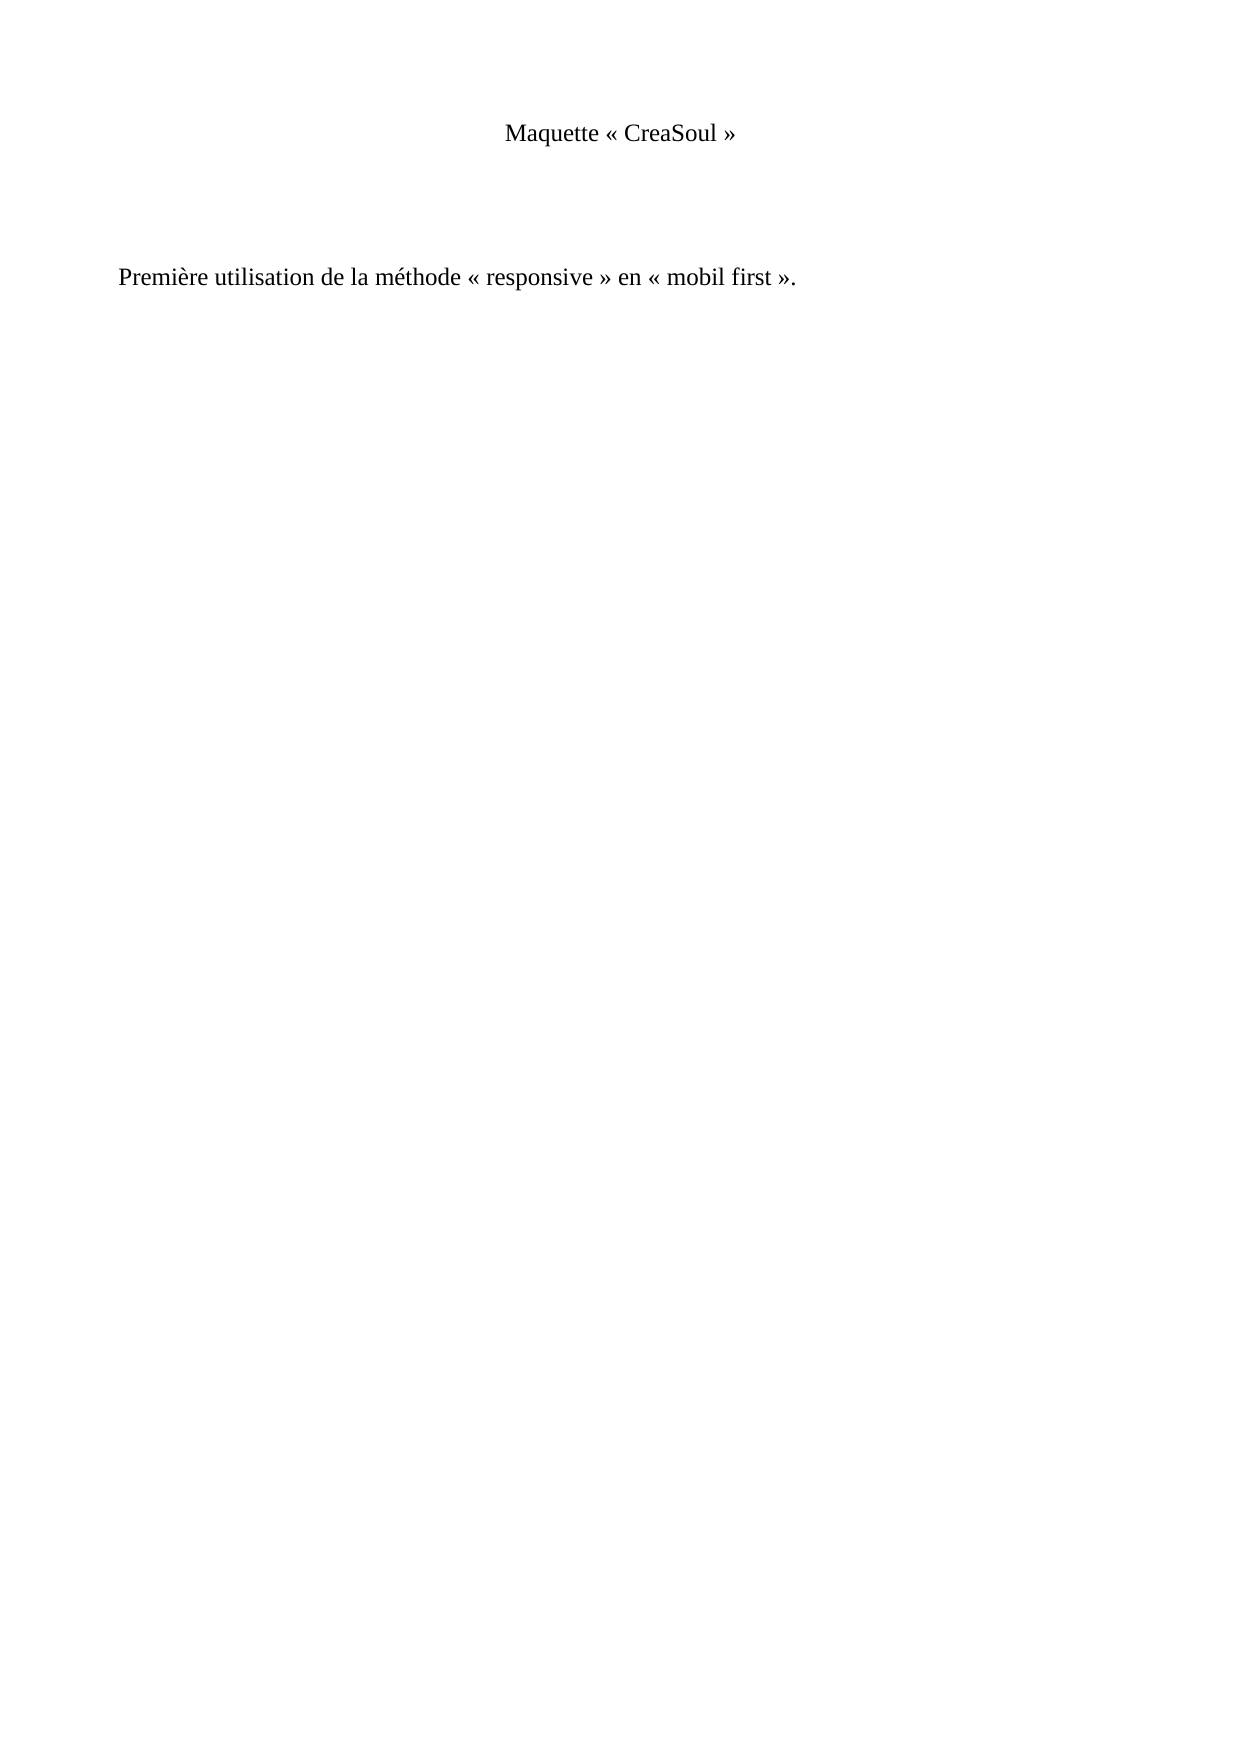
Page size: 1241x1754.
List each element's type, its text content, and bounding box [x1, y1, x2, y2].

text Maquette « CreaSoul » [118, 118, 1122, 147]
text Première utilisation de la méthode « responsive » en « mobil first ». [118, 262, 1122, 291]
